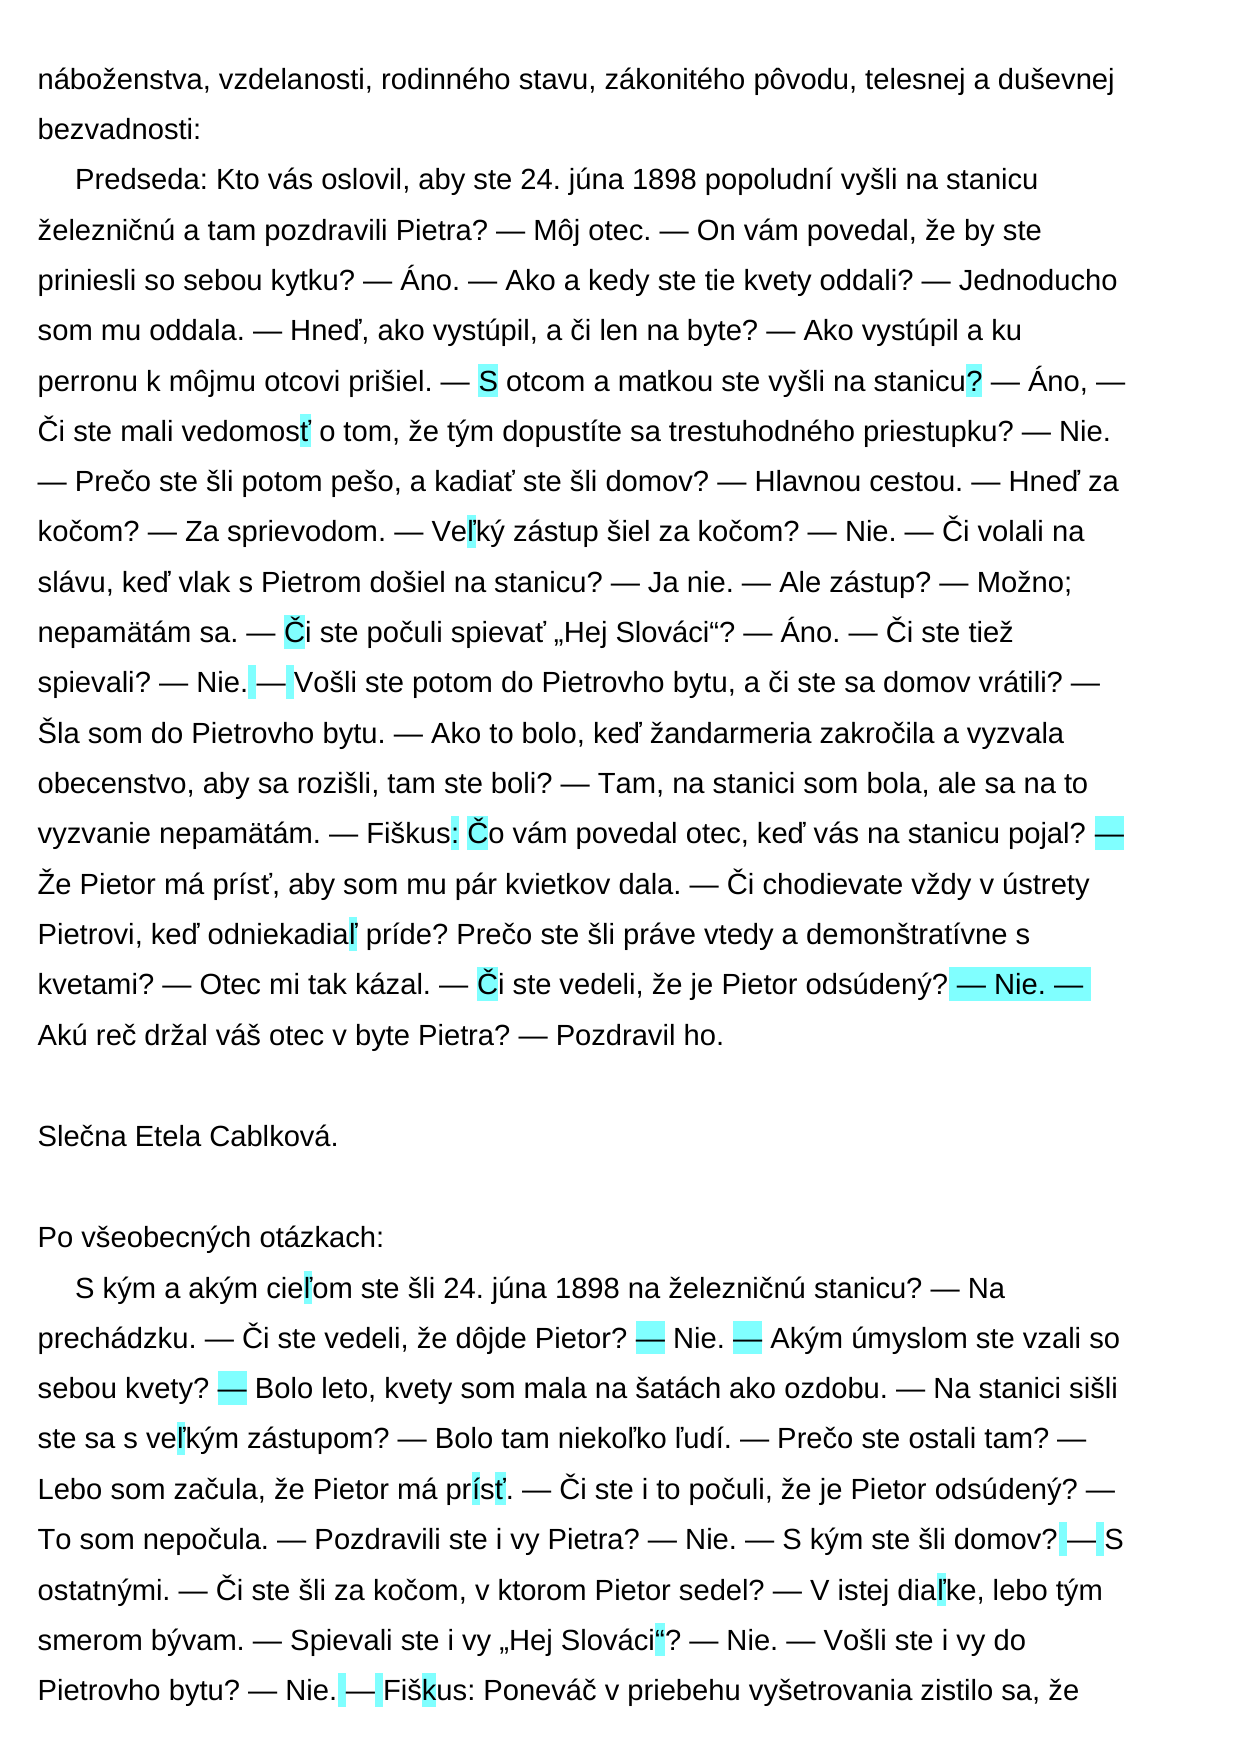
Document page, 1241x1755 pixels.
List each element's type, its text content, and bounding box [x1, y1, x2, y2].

text Po všeobecných otázkach: [37, 1220, 1130, 1254]
text S kým a akým cieľom ste šli 24. júna 1898 na železničnú stanicu? — Na prechádzku. — Či ste vedeli, že dôjde Pietor? — Nie. — Akým úmyslom ste vzali so sebou kvety? — Bolo leto, kvety som mala na šatách ako ozdobu. — Na stanici sišli ste sa s veľkým zástupom? — Bolo tam niekoľko ľudí. — Prečo ste ostali tam? — Lebo som začula, že Pietor má prísť. — Či ste i to počuli, že je Pietor odsú­dený? — To som nepočula. — Pozdravili ste i vy Pietra? — Nie. — S kým ste šli domov? — S ostat­nými. — Či ste šli za kočom, v ktorom Pietor sedel? — V istej diaľke, lebo tým smerom bývam. — Spie­vali ste i vy „Hej Slováci“? — Nie. — Vošli ste i vy do Pietrovho bytu? — Nie. — Fiškus: Poneváč v priebehu vyšetrovania zistilo sa, že [37, 1271, 1130, 1707]
text Predseda: Kto vás oslovil, aby ste 24. júna 1898 popoludní vyšli na stanicu železničnú a tam pozdra­vili Pietra? — Môj otec. — On vám povedal, že by ste priniesli so sebou kytku? — Áno. — Ako a kedy ste tie kvety oddali? — Jednoducho som mu oddala. — Hneď, ako vystúpil, a či len na byte? — Ako vystúpil a ku perronu k môjmu otcovi prišiel. — S otcom a matkou ste vyšli na stanicu? — Áno, — Či ste mali vedomosť o tom, že tým dopustíte sa trestuhodného priestupku? — Nie. — Prečo ste šli potom pešo, a kadiať ste šli domov? — Hlavnou cestou. — Hneď za kočom? — Za sprie­vodom. — Veľký zástup šiel za kočom? — Nie. — Či volali na slávu, keď vlak s Pietrom došiel na stanicu? — Ja nie. — Ale zástup? — Možno; nepamätám sa. — Či ste počuli spievať „Hej Slováci“? — Áno. — Či ste tiež spievali? — Nie. — Vošli ste potom do Pietrovho bytu, a či ste sa domov vrátili? — Šla som do Pietrovho bytu. — Ako to bolo, keď žandarmeria zakročila a vyzvala obecenstvo, aby sa rozišli, tam ste boli? — Tam, na stanici som bola, ale sa na to vyzvanie nepamätám. — Fiškus: Čo vám povedal otec, keď vás na stanicu pojal? — Že Pietor má prísť, aby som mu pár kvietkov dala. — Či chodievate vždy v ústrety Pietrovi, keď odniekadiaľ príde? Prečo ste šli práve vtedy a de­monštratívne s kvetami? — Otec mi tak kázal. — Či ste vedeli, že je Pietor odsúdený? — Nie. — Akú reč držal váš otec v byte Pietra? — Pozdravil ho. [37, 162, 1130, 1051]
text Slečna Etela Cablková. [37, 1119, 1130, 1152]
text náboženstva, vzdela­nosti, rodinného stavu, zákonitého pôvodu, telesnej a duševnej bezvadnosti: [37, 62, 1130, 146]
